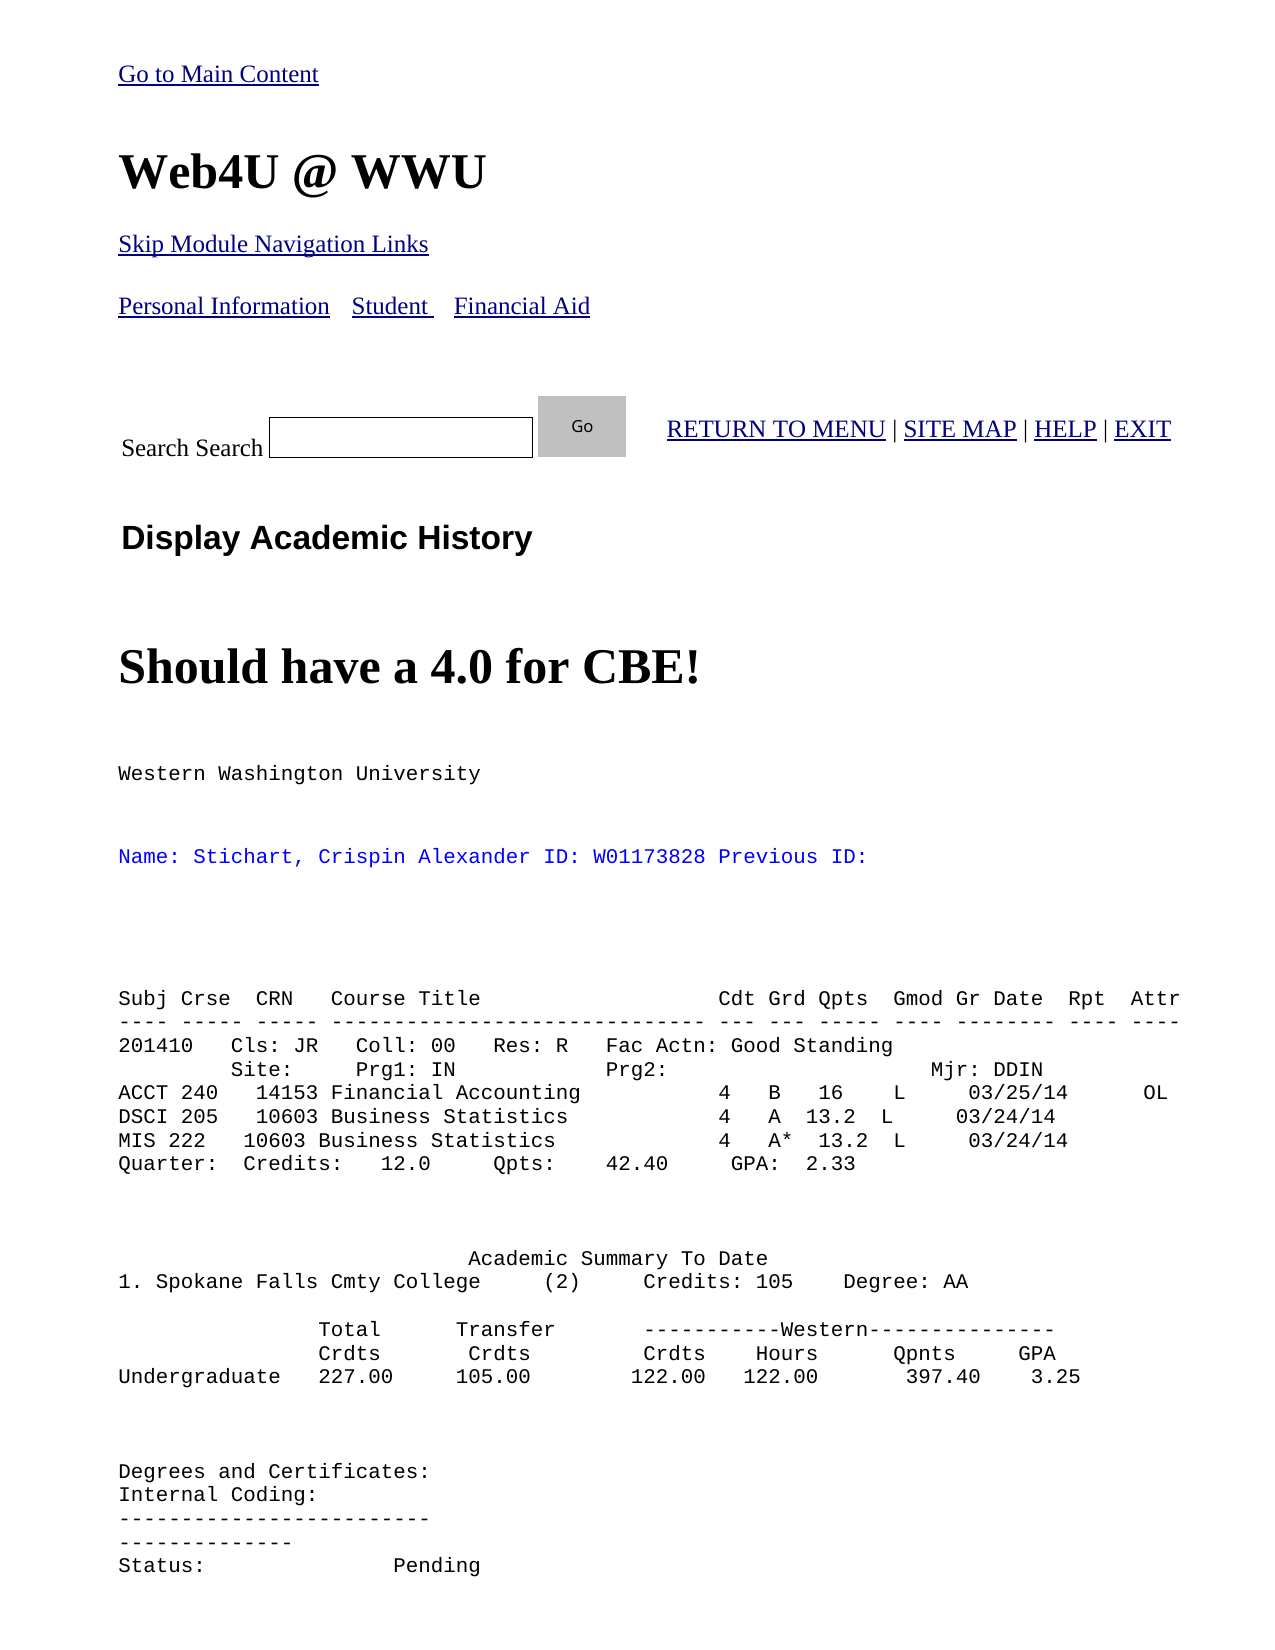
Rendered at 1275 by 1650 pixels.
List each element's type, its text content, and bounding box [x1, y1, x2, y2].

table_cell [118, 354, 1216, 388]
table_header [435, 288, 453, 354]
text Subj Crse CRN Course Title Cdt Grd Qpts Gmod Gr Date Rpt Attr [118, 988, 1216, 1011]
text <!-- Hide JavaScript from older browsers window.onunload = function() {submitcount=0;} var submitcount=0; function checkSubmit() { if (submitcount == 0) { submitcount++; return true; } else { alert("Your changes have already been submitted."); return false; } } // End script hiding --><!-- Hide JavaScript from older browsers // Function to open a window function windowOpen(window_url) { helpWin = window.open(window_url,'','toolbar=yes,status=no,scrollbars=yes,menubar=yes,resizable=yes,directories=no,location=no,width=350,height=400'); if (document.images) { if (helpWin) helpWin.focus() } } // End script hiding -->Go to Main Content [118, 59, 1216, 88]
table_header [596, 288, 615, 354]
text Status: Pending [118, 1555, 1216, 1579]
text Academic Summary To Date [118, 1248, 1216, 1272]
subtitle Should have a 4.0 for CBE! [118, 637, 1216, 695]
text ACCT 240 14153 Financial Accounting 4 B 16 L 03/25/14 OL [118, 1082, 1216, 1106]
table_header Search Search [118, 393, 663, 494]
table_header Student [351, 288, 435, 354]
text Total Transfer -----------Western--------------- [118, 1319, 1216, 1342]
table_header Financial Aid [454, 288, 596, 354]
text Degrees and Certificates: Internal Coding: [118, 1461, 1216, 1508]
table_header [1178, 495, 1216, 572]
table_header Personal Information [118, 288, 333, 354]
text ---- ----- ----- ------------------------------ --- --- ----- ---- -------- ---- ---- [118, 1011, 1216, 1035]
text Skip Module Navigation Links [118, 229, 1216, 258]
text ------------------------- -------------- [118, 1508, 1216, 1555]
text Undergraduate 227.00 105.00 122.00 122.00 397.40 3.25 [118, 1366, 1216, 1390]
text 1. Spokane Falls Cmty College (2) Credits: 105 Degree: AA [118, 1272, 1216, 1295]
table_header [615, 288, 1211, 354]
text MIS 222 10603 Business Statistics 4 A* 13.2 L 03/24/14 [118, 1130, 1216, 1153]
text 201410 Cls: JR Coll: 00 Res: R Fac Actn: Good Standing [118, 1035, 1216, 1059]
text Western Washington University [118, 762, 1216, 786]
text Name: Stichart, Crispin Alexander ID: W01173828 Previous ID: [118, 846, 1216, 869]
table_header [1127, 495, 1178, 572]
table_header [1211, 288, 1216, 354]
table_cell [118, 572, 1216, 612]
table_header [333, 288, 351, 354]
text DSCI 205 10603 Business Statistics 4 A 13.2 L 03/24/14 [118, 1106, 1216, 1130]
text Quarter: Credits: 12.0 Qpts: 42.40 GPA: 2.33 [118, 1153, 1216, 1177]
text Crdts Crdts Crdts Hours Qpnts GPA [118, 1342, 1216, 1366]
subtitle Web4U @ WWU [118, 142, 1216, 200]
table_header Display Academic History [118, 495, 1127, 572]
table_header RETURN TO MENU | SITE MAP | HELP | EXIT [664, 393, 1216, 494]
text Site: Prg1: IN Prg2: Mjr: DDIN [118, 1059, 1216, 1082]
